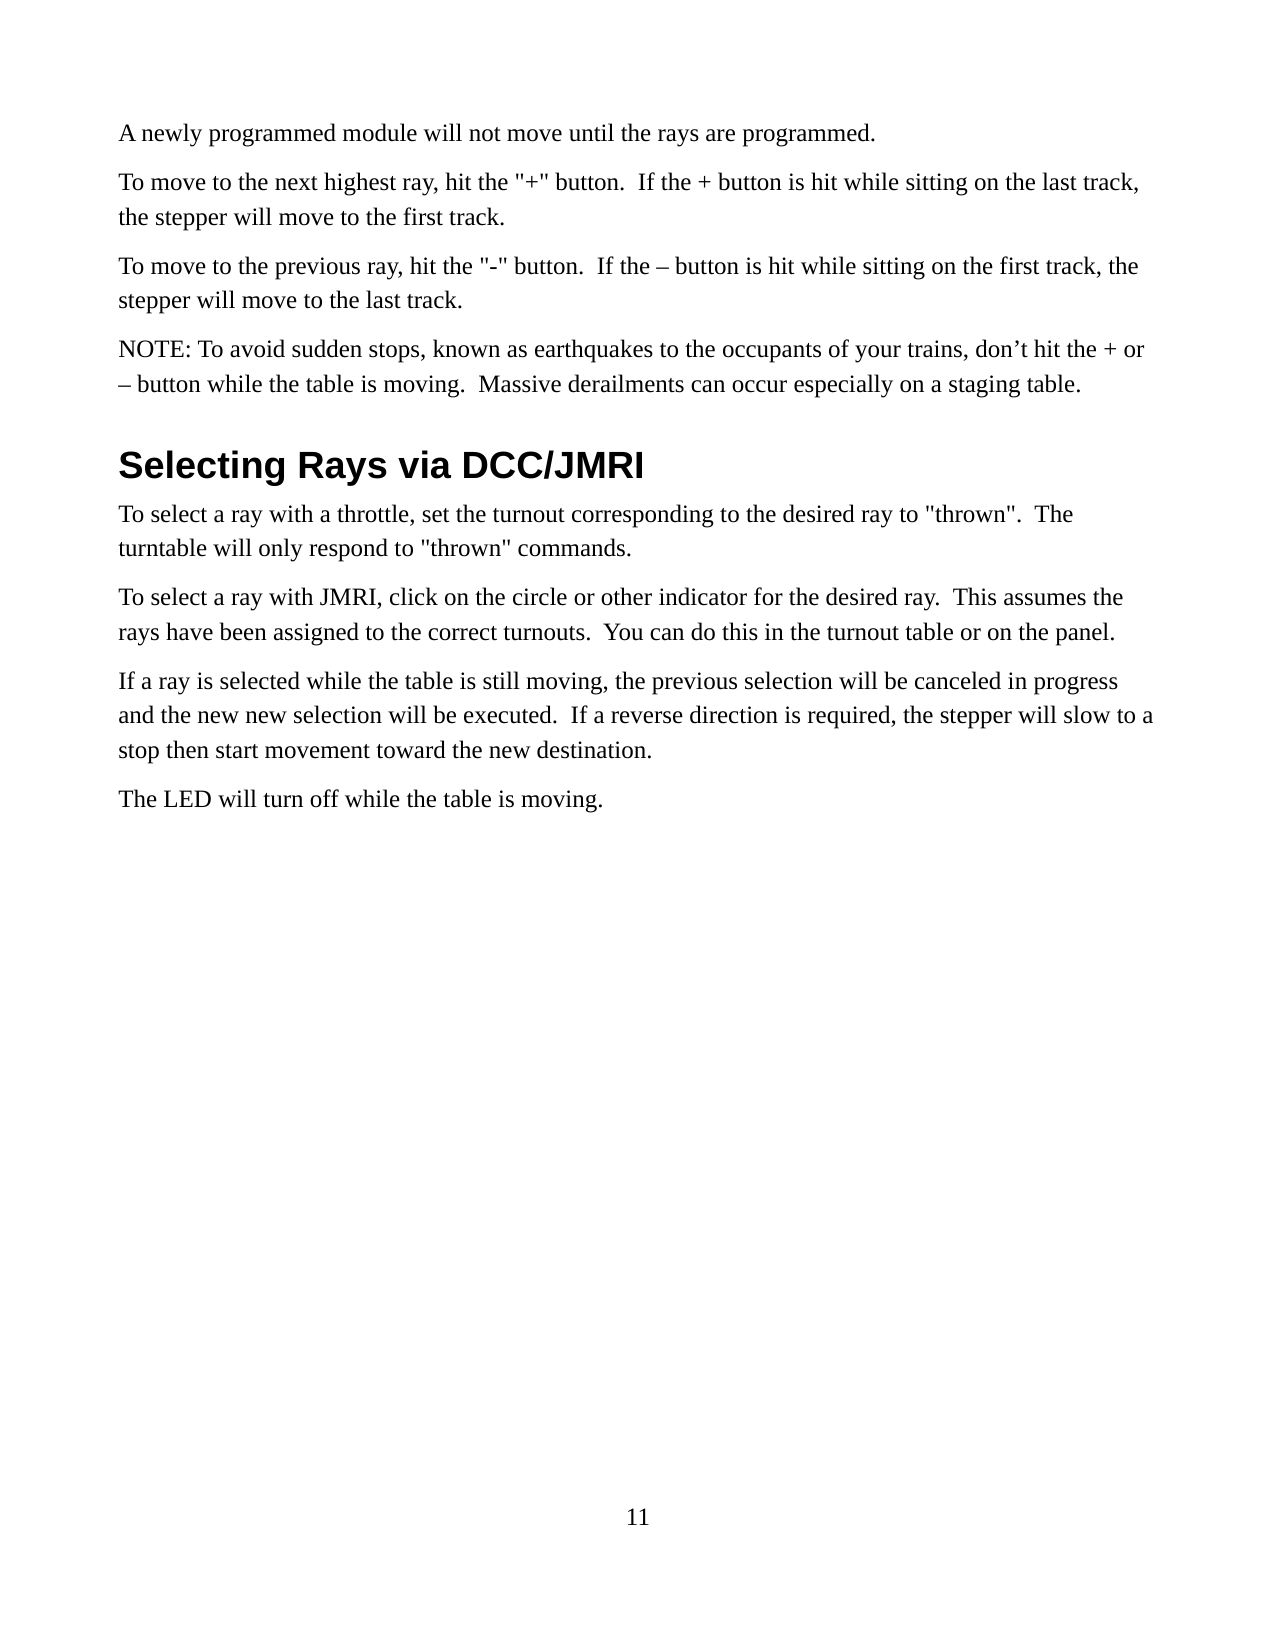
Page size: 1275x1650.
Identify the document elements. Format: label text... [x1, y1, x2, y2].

text To move to the next highest ray, hit the "+" button. If the + button is hit while sitting on the last track, the stepper will move to the first track. [118, 167, 1157, 230]
text To move to the previous ray, hit the "-" button. If the – button is hit while sitting on the first track, the stepper will move to the last track. [118, 251, 1157, 314]
subtitle Selecting Rays via DCC/JMRI [118, 443, 1157, 486]
text To select a ray with a throttle, set the turnout corresponding to the desired ray to "thrown". The turntable will only respond to "thrown" commands. [118, 499, 1157, 562]
text NOTE: To avoid sudden stops, known as earthquakes to the occupants of your trains, don’t hit the + or – button while the table is moving. Massive derailments can occur especially on a staging table. [118, 334, 1157, 397]
text To select a ray with JMRI, click on the circle or other indicator for the desired ray. This assumes the rays have been assigned to the correct turnouts. You can do this in the turnout table or on the panel. [118, 582, 1157, 646]
text The LED will turn off while the table is moving. [118, 784, 1157, 813]
text If a ray is selected while the table is still moving, the previous selection will be canceled in progress and the new new selection will be executed. If a reverse direction is required, the stepper will slow to a stop then start movement toward the new destination. [118, 666, 1157, 764]
text A newly programmed module will not move until the rays are programmed. [118, 118, 1157, 147]
